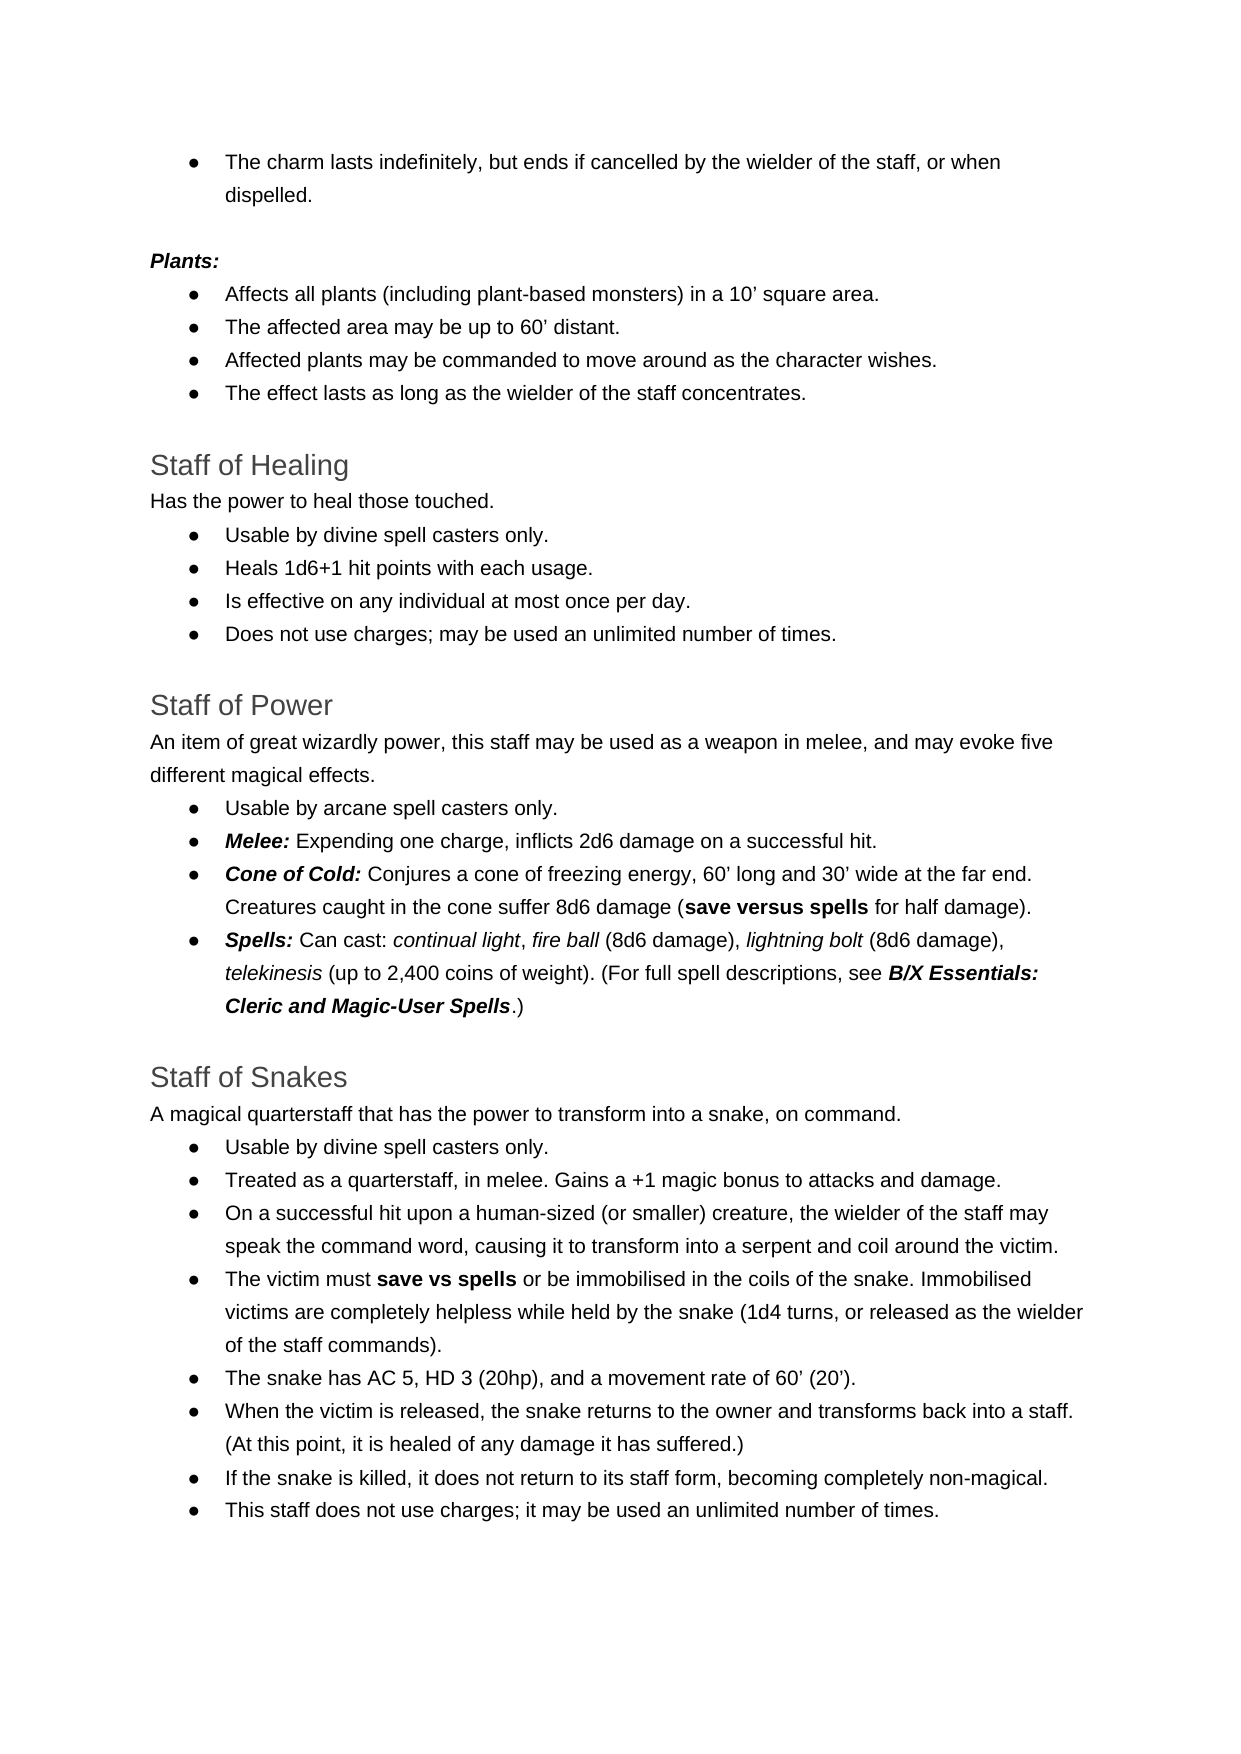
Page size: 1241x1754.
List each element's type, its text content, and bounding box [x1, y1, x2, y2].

list When the victim is released, the snake returns to the owner and transforms back into a staff. (At this point, it is healed of any damage it has suffered.) [187, 1399, 1090, 1456]
list The effect lasts as long as the wielder of the staff concentrates. [187, 381, 1090, 405]
text An item of great wizardly power, this staff may be used as a weapon in melee, and may evoke five different magical effects. [150, 730, 1090, 787]
list Melee: Expending one charge, inflicts 2d6 damage on a successful hit. [187, 829, 1090, 853]
list The charm lasts indefinitely, but ends if cancelled by the wielder of the staff, or when dispelled. [187, 150, 1090, 207]
subtitle Staff of Power [150, 688, 1090, 721]
text Plants: [150, 249, 1090, 273]
text A magical quarterstaff that has the power to transform into a snake, on command. [150, 1102, 1090, 1126]
list Affects all plants (including plant-based monsters) in a 10’ square area. [187, 282, 1090, 306]
list Heals 1d6+1 hit points with each usage. [187, 555, 1090, 579]
list Does not use charges; may be used an unlimited number of times. [187, 621, 1090, 645]
list Spells: Can cast: continual light, fire ball (8d6 damage), lightning bolt (8d6 damage), telekinesis (up to 2,400 coins of weight). (For full spell descriptions, see B/X Essentials: Cleric and Magic-User Spells.) [187, 928, 1090, 1018]
list Usable by arcane spell casters only. [187, 796, 1090, 820]
list The victim must save vs spells or be immobilised in the coils of the snake. Immobilised victims are completely helpless while held by the snake (1d4 turns, or released as the wielder of the staff commands). [187, 1267, 1090, 1357]
subtitle Staff of Snakes [150, 1060, 1090, 1094]
list Treated as a quarterstaff, in melee. Gains a +1 magic bonus to attacks and damage. [187, 1168, 1090, 1192]
list On a successful hit upon a human-sized (or smaller) creature, the wielder of the staff may speak the command word, causing it to transform into a serpent and coil around the victim. [187, 1201, 1090, 1258]
list This staff does not use charges; it may be used an unlimited number of times. [187, 1498, 1090, 1522]
list Usable by divine spell casters only. [187, 522, 1090, 546]
subtitle Staff of Healing [150, 447, 1090, 481]
list If the snake is killed, it does not return to its staff form, becoming completely non-magical. [187, 1465, 1090, 1489]
list The affected area may be up to 60’ distant. [187, 315, 1090, 339]
list Usable by divine spell casters only. [187, 1135, 1090, 1159]
text Has the power to heal those touched. [150, 489, 1090, 513]
list The snake has AC 5, HD 3 (20hp), and a movement rate of 60’ (20’). [187, 1366, 1090, 1390]
list Affected plants may be commanded to move around as the character wishes. [187, 348, 1090, 372]
list Is effective on any individual at most once per day. [187, 588, 1090, 612]
list Cone of Cold: Conjures a cone of freezing energy, 60’ long and 30’ wide at the far end. Creatures caught in the cone suffer 8d6 damage (save versus spells for half damage). [187, 862, 1090, 919]
